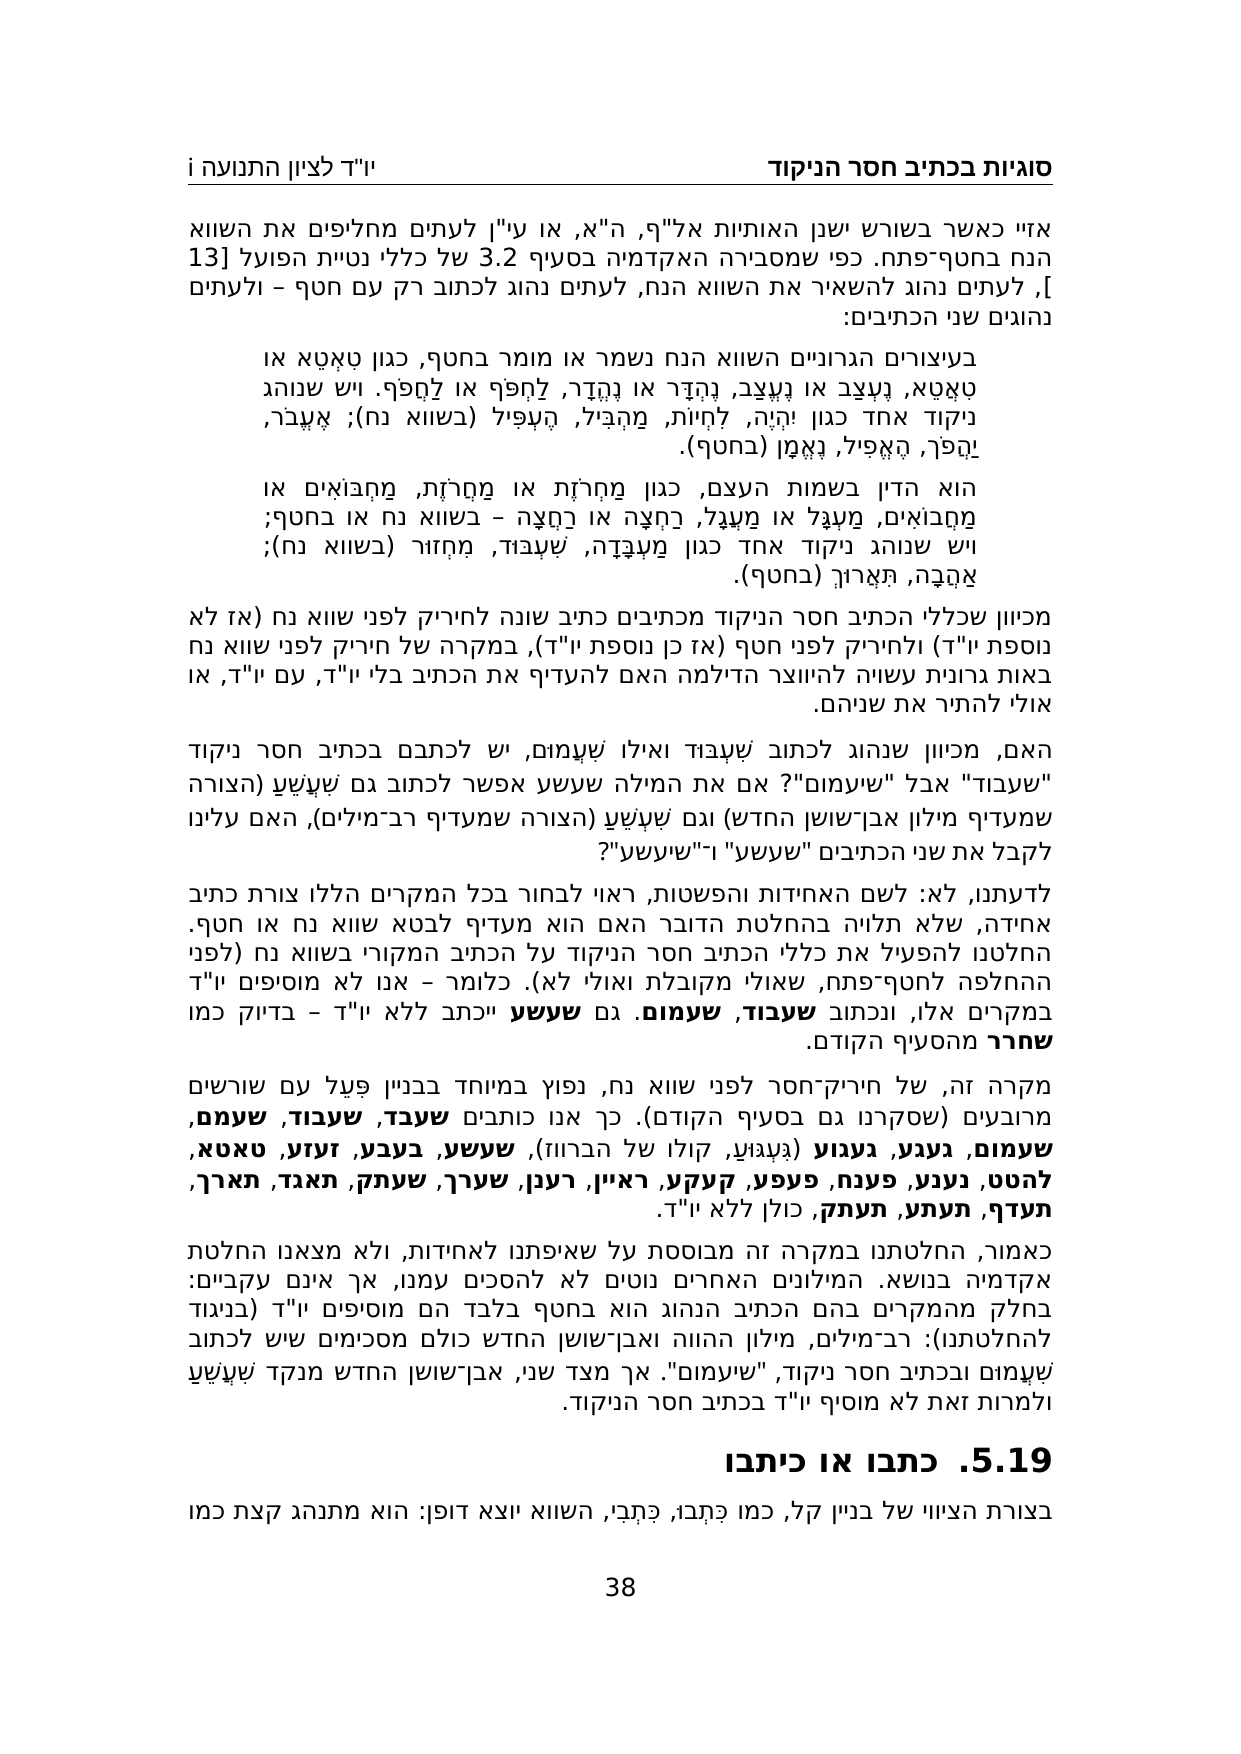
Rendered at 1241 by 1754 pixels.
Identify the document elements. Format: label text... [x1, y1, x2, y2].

text הוא הדין בשמות העצם, כגון מַחְרֹזֶת או מַחֲרֹזֶת, מַחְבּוֹאִים או מַחֲבוֹאִים, מַעְגָּל או מַעֲגָל, רַחְצָה או רַחֲצָה – בשווא נח או בחטף; ויש שנוהג ניקוד אחד כגון מַעְבָּדָה, שִׁעְבּוּד, מִחְזוּר (בשווא נח); אַהֲבָה, תִּאֲרוּךְ (בחטף). [262, 473, 978, 590]
text בצורת הציווי של בניין קל, כמו כִּתְבוּ, כִּתְבִי, השווא יוצא דופן: הוא מתנהג קצת כמו [187, 1492, 1053, 1526]
text האם, מכיוון שנהוג לכתוב שִׁעְבּוּד ואילו שִׁעֲמוּם, יש לכתבם בכתיב חסר ניקוד "שעבוד" אבל "שיעמום"? אם את המילה שעשע אפשר לכתוב גם שִׁעֲשֵׁעַ (הצורה שמעדיף מילון אבן־שושן החדש) וגם שִׁעְשֵׁעַ (הצורה שמעדיף רב־מילים), האם עלינו לקבל את שני הכתיבים "שעשע" ו־"שיעשע"? [187, 731, 1053, 867]
text כאמור, החלטתנו במקרה זה מבוססת על שאיפתנו לאחידות, ולא מצאנו החלטת אקדמיה בנושא. המילונים האחרים נוטים לא להסכים עמנו, אך אינם עקביים: בחלק מהמקרים בהם הכתיב הנהוג הוא בחטף בלבד הם מוסיפים יו"ד (בניגוד להחלטתנו): רב־מילים, מילון ההווה ואבן־שושן החדש כולם מסכימים שיש לכתוב שִׁעֲמוּם ובכתיב חסר ניקוד, "שיעמום". אך מצד שני, אבן־שושן החדש מנקד שִׁעֲשֵׁעַ ולמרות זאת לא מוסיף יו"ד בכתיב חסר הניקוד. [187, 1236, 1053, 1416]
text מקרה זה, של חיריק־חסר לפני שווא נח, נפוץ במיוחד בבניין פִּעֵל עם שורשים מרובעים (שסקרנו גם בסעיף הקודם). כך אנו כותבים שעבד, שעבוד, שעמם, שעמום, געגע, געגוע (גִּעְגּוּעַ, קולו של הברווז), שעשע, בעבע, זעזע, טאטא, להטט, נענע, פענח, פעפע, קעקע, ראיין, רענן, שערך, שעתק, תאגד, תארך, תעדף, תעתע, תעתק, כולן ללא יו"ד. [187, 1068, 1053, 1223]
text לדעתנו, לא: לשם האחידות והפשטות, ראוי לבחור בכל המקרים הללו צורת כתיב אחידה, שלא תלויה בהחלטת הדובר האם הוא מעדיף לבטא שווא נח או חטף. החלטנו להפעיל את כללי הכתיב חסר הניקוד על הכתיב המקורי בשווא נח (לפני ההחלפה לחטף־פתח, שאולי מקובלת ואולי לא). כלומר – אנו לא מוסיפים יו"ד במקרים אלו, ונכתוב שעבוד, שעמום. גם שעשע ייכתב ללא יו"ד – בדיוק כמו שחרר מהסעיף הקודם. [187, 880, 1053, 1055]
text מכיוון שכללי הכתיב חסר הניקוד מכתיבים כתיב שונה לחיריק לפני שווא נח (אז לא נוספת יו"ד) ולחיריק לפני חטף (אז כן נוספת יו"ד), במקרה של חיריק לפני שווא נח באות גרונית עשויה להיווצר הדילמה האם להעדיף את הכתיב בלי יו"ד, עם יו"ד, או אולי להתיר את שניהם. [187, 602, 1053, 719]
text בעיצורים הגרוניים השווא הנח נשמר או מומר בחטף, כגון טִאְטֵא או טִאֲטֵא, נֶעְצַב או נֶעֱצַב, נֶהְדָּר או נֶהֱדָר, לַחְפֹּף או לַחֲפֹף. ויש שנוהג ניקוד אחד כגון יִהְיֶה, לִחְיוֹת, מַהְבִּיל, הֶעְפִּיל (בשווא נח); אֶעֱבֹר, יַהֲפֹך, הֶאֱפִיל, נֶאֱמָן (בחטף). [262, 344, 978, 461]
text אם בנטייה מסוימת של הפועל או במשקל שמני מסוים, מופיע בדרך־כלל שווא נח, אזיי כאשר בשורש ישנן האותיות אל"ף, ה"א, או עי"ן לעתים מחליפים את השווא הנח בחטף־פתח. כפי שמסבירה האקדמיה בסעיף 3.2 של כללי נטיית הפועל [13], לעתים נהוג להשאיר את השווא הנח, לעתים נהוג לכתוב רק עם חטף – ולעתים נהוגים שני הכתיבים: [187, 214, 1053, 331]
subtitle כתבו או כיתבו [187, 1441, 1053, 1480]
